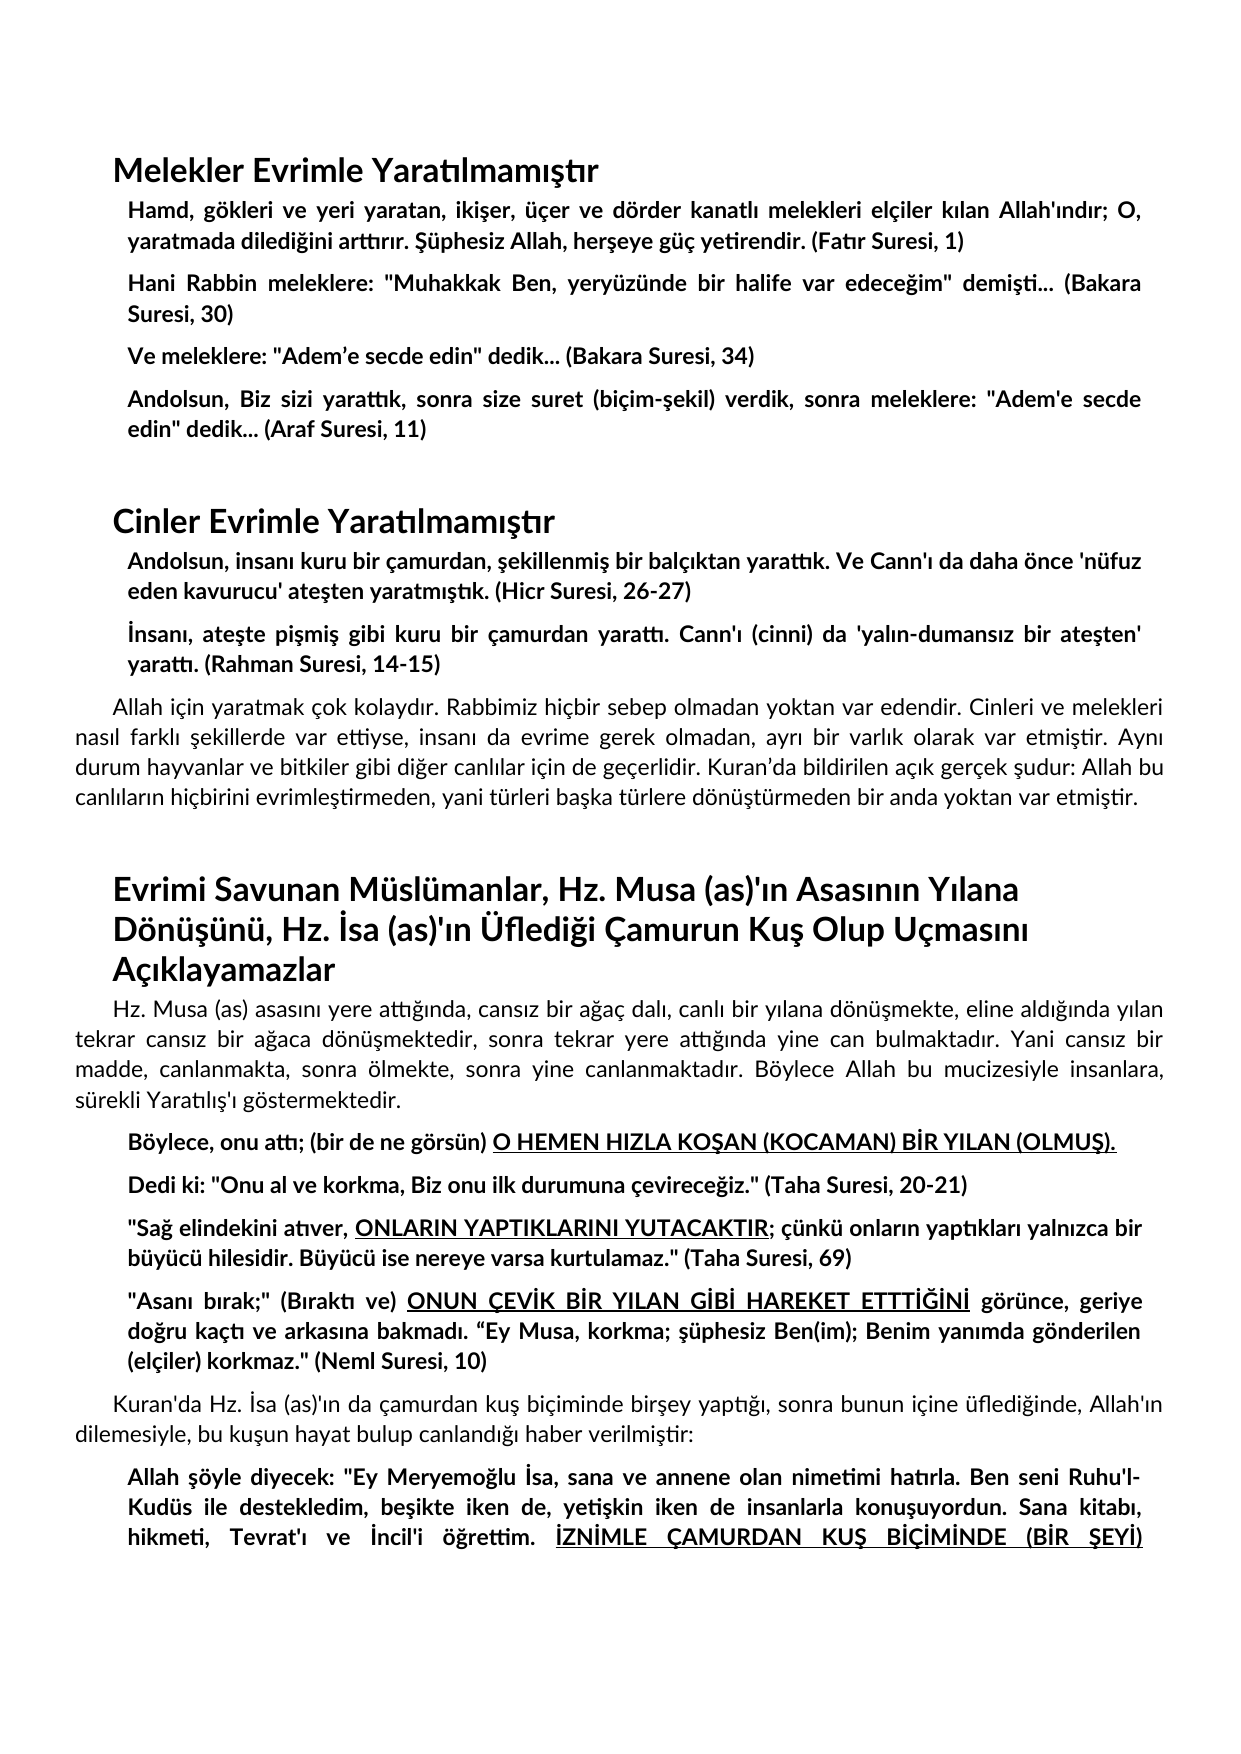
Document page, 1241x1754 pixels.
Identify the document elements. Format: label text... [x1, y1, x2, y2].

text Hz. Musa (as) asasını yere attığında, cansız bir ağaç dalı, canlı bir yılana dönüşmekte, eline aldığında yılan tekrar cansız bir ağaca dönüşmektedir, sonra tekrar yere attığında yine can bulmaktadır. Yani cansız bir madde, canlanmakta, sonra ölmekte, sonra yine canlanmaktadır. Böylece Allah bu mucizesiyle insanlara, sürekli Yaratılış'ı göstermektedir. [75, 995, 1165, 1113]
text "Sağ elindekini atıver, ONLARIN YAPTIKLARINI YUTACAKTIR; çünkü onların yaptıkları yalnızca bir büyücü hilesidir. Büyücü ise nereye varsa kurtulamaz." (Taha Suresi, 69) [127, 1213, 1143, 1271]
text Andolsun, insanı kuru bir çamurdan, şekillenmiş bir balçıktan yarattık. Ve Cann'ı da daha önce 'nüfuz eden kavurucu' ateşten yaratmıştık. (Hicr Suresi, 26-27) [127, 547, 1143, 604]
text Andolsun, Biz sizi yarattık, sonra size suret (biçim-şekil) verdik, sonra meleklere: "Adem'e secde edin" dedik... (Araf Suresi, 11) [127, 385, 1143, 442]
text Hamd, gökleri ve yeri yaratan, ikişer, üçer ve dörder kanatlı melekleri elçiler kılan Allah'ındır; O, yaratmada dilediğini arttırır. Şüphesiz Allah, herşeye güç yetirendir. (Fatır Suresi, 1) [127, 196, 1143, 254]
text Hani Rabbin meleklere: "Muhakkak Ben, yeryüzünde bir halife var edeceğim" demişti... (Bakara Suresi, 30) [127, 269, 1143, 327]
text Kuran'da Hz. İsa (as)'ın da çamurdan kuş biçiminde birşey yaptığı, sonra bunun içine üflediğinde, Allah'ın dilemesiyle, bu kuşun hayat bulup canlandığı haber verilmiştir: [75, 1389, 1165, 1447]
text Böylece, onu attı; (bir de ne görsün) O HEMEN HIZLA KOŞAN (KOCAMAN) BİR YILAN (OLMUŞ). [127, 1128, 1143, 1156]
subtitle Cinler Evrimle Yaratılmamıştır [112, 500, 1165, 540]
text Dedi ki: "Onu al ve korkma, Biz onu ilk durumuna çevireceğiz." (Taha Suresi, 20-21) [127, 1171, 1143, 1198]
subtitle Evrimi Savunan Müslümanlar, Hz. Musa (as)'ın Asasının Yılana Dönüşünü, Hz. İsa (as)'ın Üflediği Çamurun Kuş Olup Uçmasını Açıklayamazlar [112, 868, 1165, 988]
text Allah için yaratmak çok kolaydır. Rabbimiz hiçbir sebep olmadan yoktan var edendir. Cinleri ve melekleri nasıl farklı şekillerde var ettiyse, insanı da evrime gerek olmadan, ayrı bir varlık olarak var etmiştir. Aynı durum hayvanlar ve bitkiler gibi diğer canlılar için de geçerlidir. Kuran’da bildirilen açık gerçek şudur: Allah bu canlıların hiçbirini evrimleştirmeden, yani türleri başka türlere dönüştürmeden bir anda yoktan var etmiştir. [75, 692, 1165, 811]
text "Asanı bırak;" (Bıraktı ve) ONUN ÇEVİK BİR YILAN GİBİ HAREKET ETTTİĞİNİ görünce, geriye doğru kaçtı ve arkasına bakmadı. “Ey Musa, korkma; şüphesiz Ben(im); Benim yanımda gönderilen (elçiler) korkmaz." (Neml Suresi, 10) [127, 1286, 1143, 1374]
subtitle Melekler Evrimle Yaratılmamıştır [112, 150, 1165, 190]
text İnsanı, ateşte pişmiş gibi kuru bir çamurdan yarattı. Cann'ı (cinni) da 'yalın-dumansız bir ateşten' yarattı. (Rahman Suresi, 14-15) [127, 619, 1143, 677]
text Allah şöyle diyecek: "Ey Meryemoğlu İsa, sana ve annene olan nimetimi hatırla. Ben seni Ruhu'l-Kudüs ile destekledim, beşikte iken de, yetişkin iken de insanlarla konuşuyordun. Sana kitabı, hikmeti, Tevrat'ı ve İncil'i öğrettim. İZNİMLE ÇAMURDAN KUŞ BİÇİMİNDE (BİR ŞEYİ) [127, 1462, 1143, 1550]
text Ve meleklere: "Adem’e secde edin" dedik... (Bakara Suresi, 34) [127, 342, 1143, 369]
